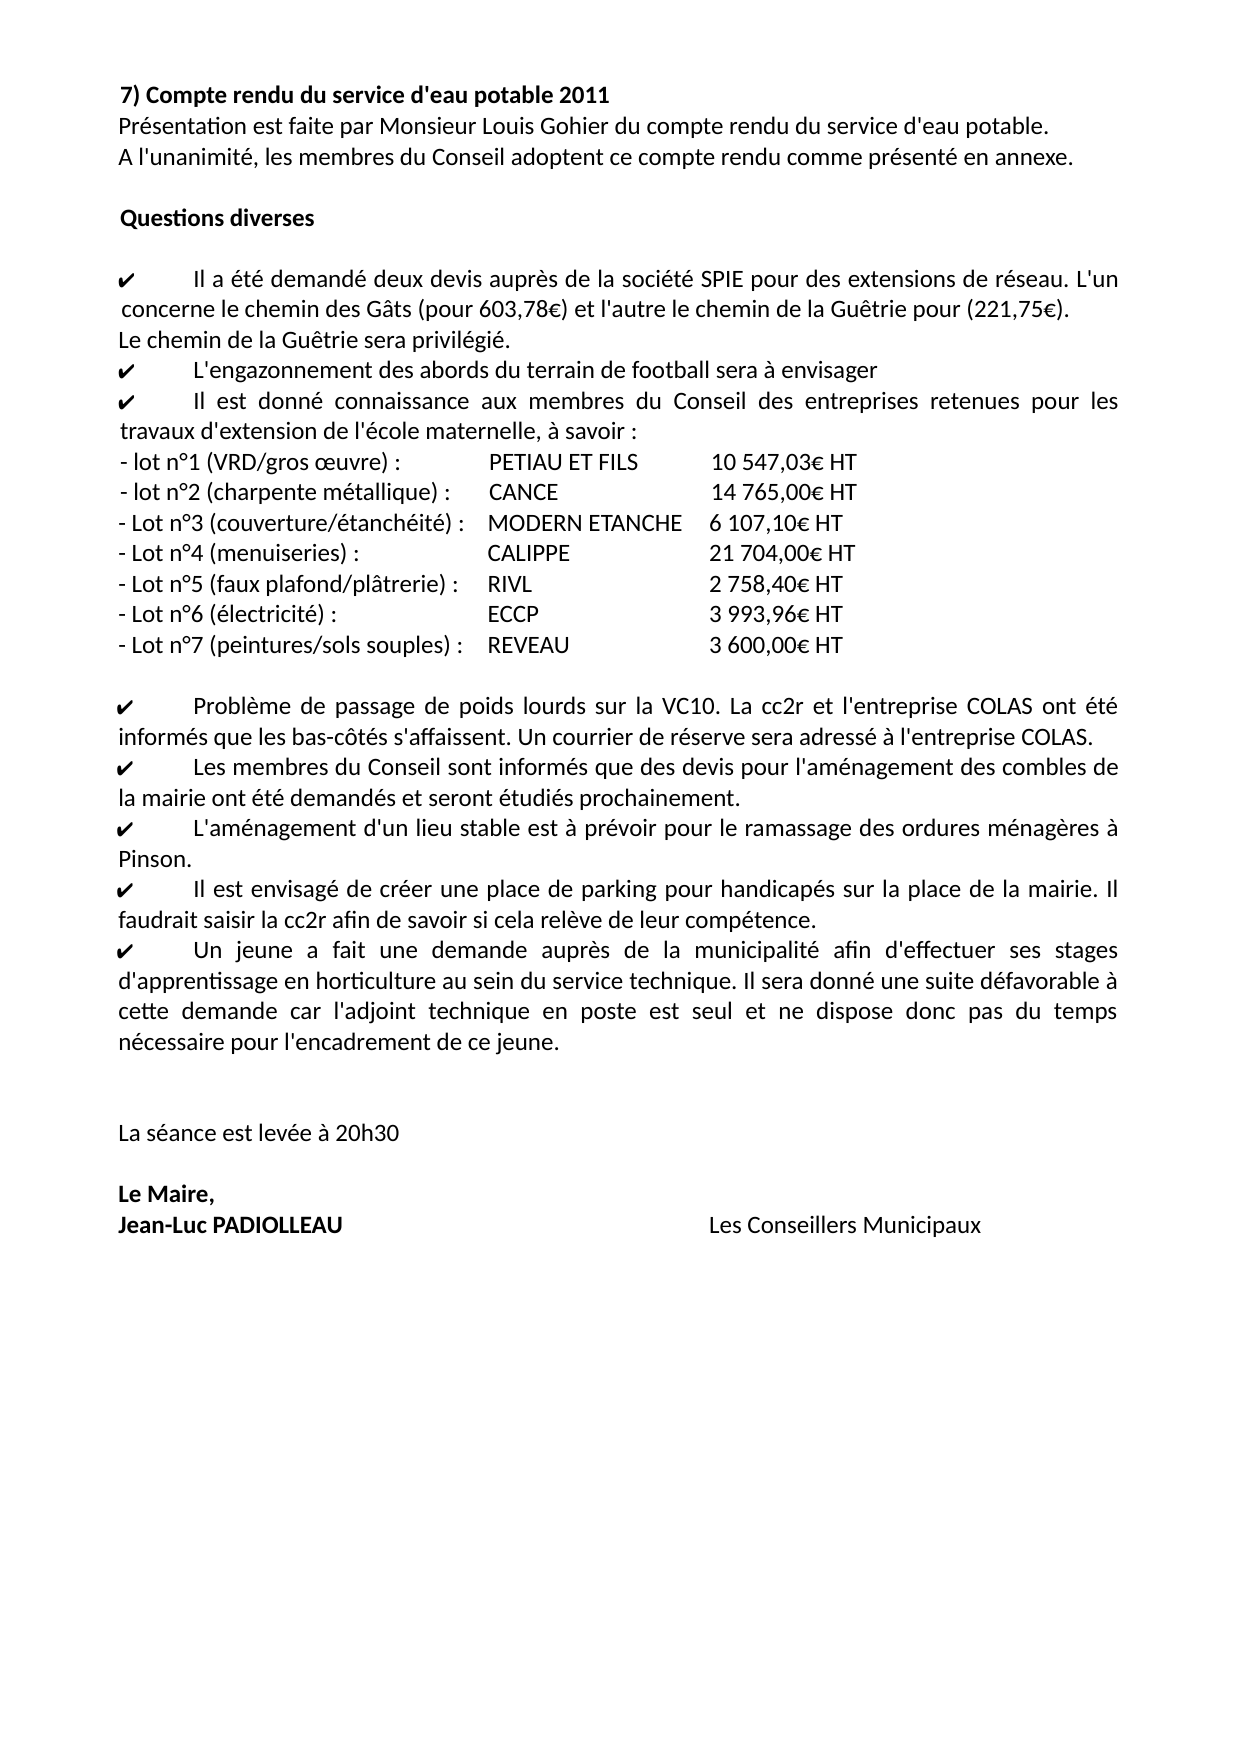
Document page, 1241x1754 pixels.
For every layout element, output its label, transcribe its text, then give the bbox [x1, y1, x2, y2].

list Un jeune a fait une demande auprès de la municipalité afin d'effectuer ses stages d'apprentissage en horticulture au sein du service technique. Il sera donné une suite défavorable à cette demande car l'adjoint technique en poste est seul et ne dispose donc pas du temps nécessaire pour l'encadrement de ce jeune. [117, 934, 1120, 1056]
list Questions diverses [82, 202, 1120, 232]
list - lot n°1 (VRD/gros œuvre) : PETIAU ET FILS 10 547,03€ HT [118, 446, 1120, 476]
list Il a été demandé deux devis auprès de la société SPIE pour des extensions de réseau. L'un concerne le chemin des Gâts (pour 603,78€) et l'autre le chemin de la Guêtrie pour (221,75€). [118, 263, 1120, 324]
text Le Maire, [118, 1178, 1120, 1209]
text La séance est levée à 20h30 [118, 1117, 1120, 1148]
list 7) Compte rendu du service d'eau potable 2011 [82, 80, 1120, 110]
list Il est envisagé de créer une place de parking pour handicapés sur la place de la mairie. Il faudrait saisir la cc2r afin de savoir si cela relève de leur compétence. [117, 873, 1120, 934]
text Jean-Luc PADIOLLEAU Les Conseillers Municipaux [118, 1209, 1120, 1239]
text A l'unanimité, les membres du Conseil adoptent ce compte rendu comme présenté en annexe. [118, 141, 1120, 171]
list - lot n°2 (charpente métallique) : CANCE 14 765,00€ HT [118, 476, 1120, 507]
list Il est donné connaissance aux membres du Conseil des entreprises retenues pour les travaux d'extension de l'école maternelle, à savoir : [118, 385, 1120, 446]
list Les membres du Conseil sont informés que des devis pour l'aménagement des combles de la mairie ont été demandés et seront étudiés prochainement. [117, 751, 1120, 812]
text - Lot n°7 (peintures/sols souples) : REVEAU 3 600,00€ HT [118, 629, 1120, 659]
text Présentation est faite par Monsieur Louis Gohier du compte rendu du service d'eau potable. [118, 110, 1120, 141]
list Problème de passage de poids lourds sur la VC10. La cc2r et l'entreprise COLAS ont été informés que les bas-côtés s'affaissent. Un courrier de réserve sera adressé à l'entreprise COLAS. [117, 690, 1120, 751]
text - Lot n°6 (électricité) : ECCP 3 993,96€ HT [118, 598, 1120, 629]
text Le chemin de la Guêtrie sera privilégié. [118, 324, 1120, 354]
text - Lot n°5 (faux plafond/plâtrerie) : RIVL 2 758,40€ HT [118, 568, 1120, 598]
text - Lot n°4 (menuiseries) : CALIPPE 21 704,00€ HT [118, 537, 1120, 568]
text - Lot n°3 (couverture/étanchéité) : MODERN ETANCHE 6 107,10€ HT [118, 507, 1120, 537]
list L'aménagement d'un lieu stable est à prévoir pour le ramassage des ordures ménagères à Pinson. [117, 812, 1120, 873]
list L'engazonnement des abords du terrain de football sera à envisager [118, 354, 1120, 385]
